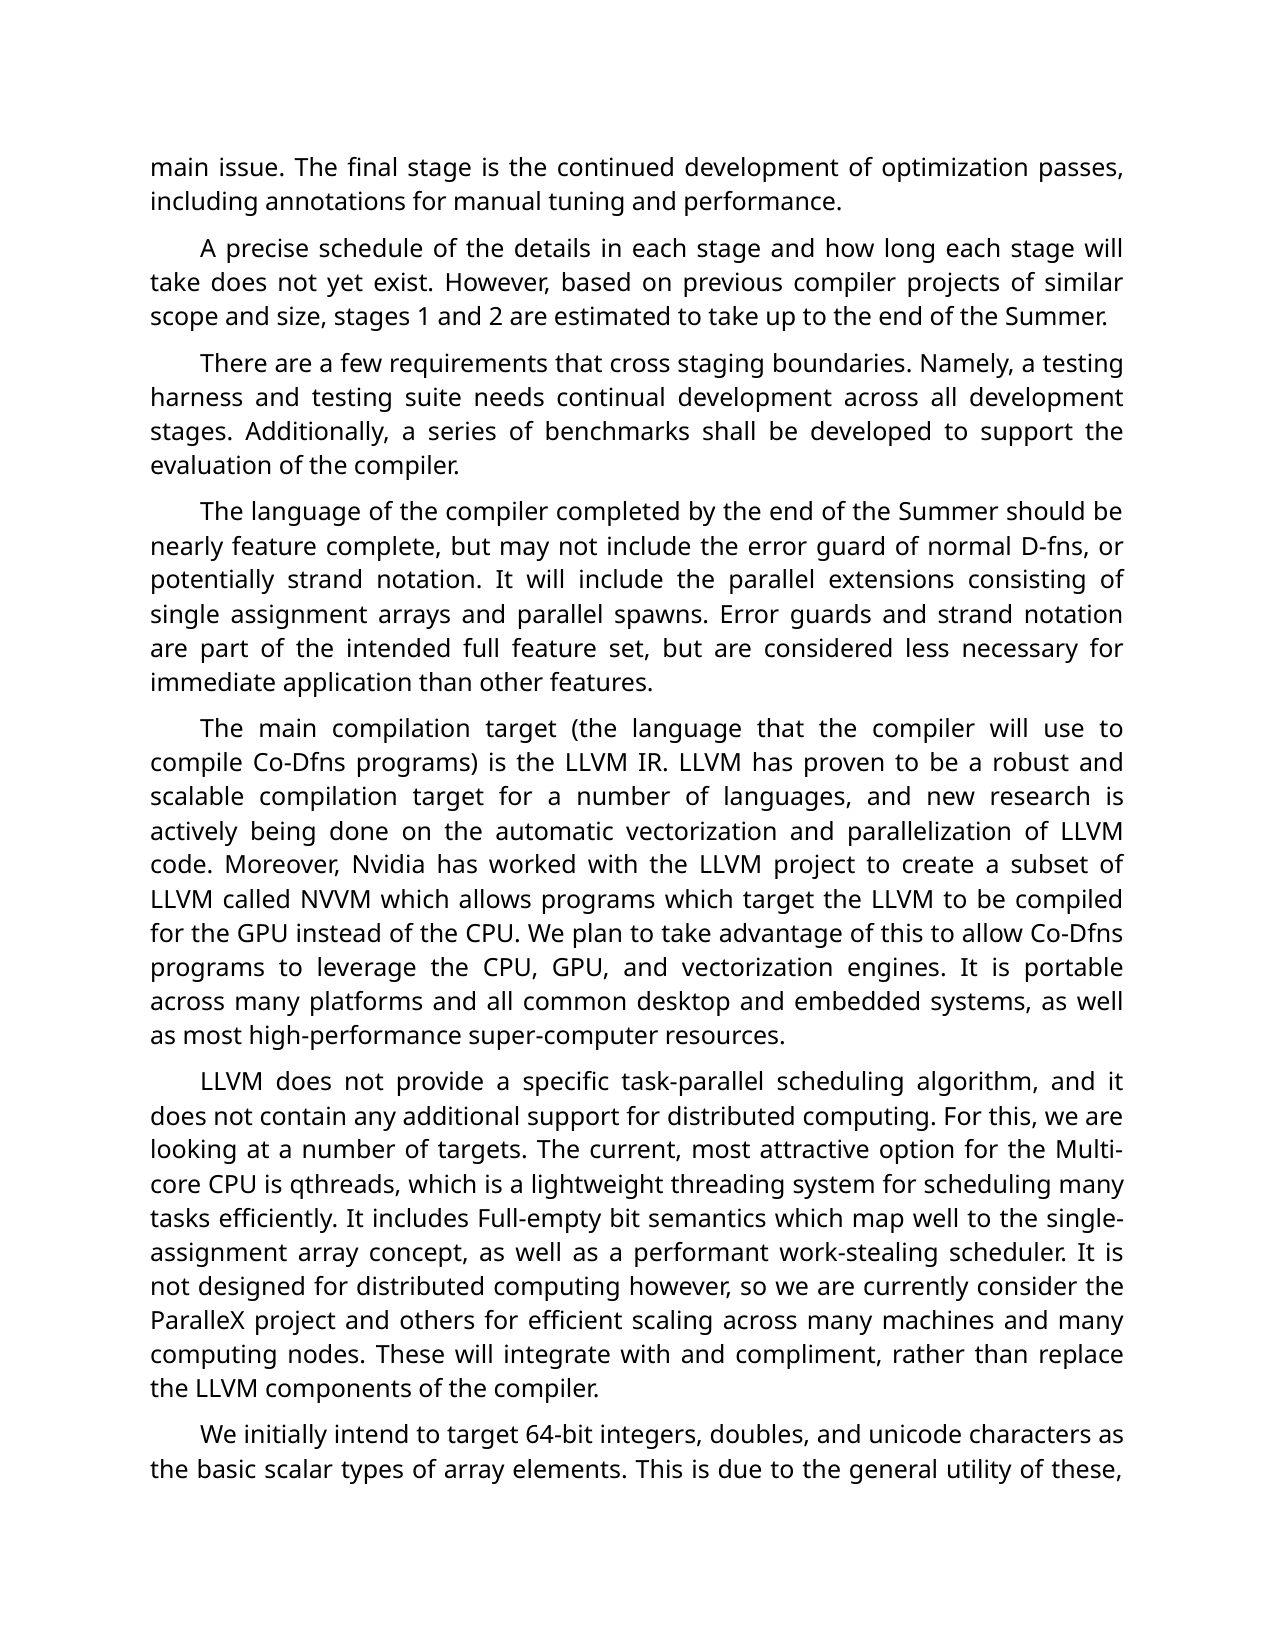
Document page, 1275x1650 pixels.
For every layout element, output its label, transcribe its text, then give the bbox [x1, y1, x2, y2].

text main issue. The final stage is the continued development of optimization passes, including annotations for manual tuning and performance. [150, 150, 1125, 218]
text We initially intend to target 64-bit integers, doubles, and unicode characters as the basic scalar types of array elements. This is due to the general utility of these, [150, 1417, 1125, 1485]
text The main compilation target (the language that the compiler will use to compile Co-Dfns programs) is the LLVM IR. LLVM has proven to be a robust and scalable compilation target for a number of languages, and new research is actively being done on the automatic vectorization and parallelization of LLVM code. Moreover, Nvidia has worked with the LLVM project to create a subset of LLVM called NVVM which allows programs which target the LLVM to be compiled for the GPU instead of the CPU. We plan to take advantage of this to allow Co-Dfns programs to leverage the CPU, GPU, and vectorization engines. It is portable across many platforms and all common desktop and embedded systems, as well as most high-performance super-computer resources. [150, 711, 1125, 1052]
text LLVM does not provide a specific task-parallel scheduling algorithm, and it does not contain any additional support for distributed computing. For this, we are looking at a number of targets. The current, most attractive option for the Multi-core CPU is qthreads, which is a lightweight threading system for scheduling many tasks efficiently. It includes Full-empty bit semantics which map well to the single-assignment array concept, as well as a performant work-stealing scheduler. It is not designed for distributed computing however, so we are currently consider the ParalleX project and others for efficient scaling across many machines and many computing nodes. These will integrate with and compliment, rather than replace the LLVM components of the compiler. [150, 1064, 1125, 1405]
text There are a few requirements that cross staging boundaries. Namely, a testing harness and testing suite needs continual development across all development stages. Additionally, a series of benchmarks shall be developed to support the evaluation of the compiler. [150, 345, 1125, 482]
text The language of the compiler completed by the end of the Summer should be nearly feature complete, but may not include the error guard of normal D-fns, or potentially strand notation. It will include the parallel extensions consisting of single assignment arrays and parallel spawns. Error guards and strand notation are part of the intended full feature set, but are considered less necessary for immediate application than other features. [150, 494, 1125, 698]
text A precise schedule of the details in each stage and how long each stage will take does not yet exist. However, based on previous compiler projects of similar scope and size, stages 1 and 2 are estimated to take up to the end of the Summer. [150, 231, 1125, 333]
